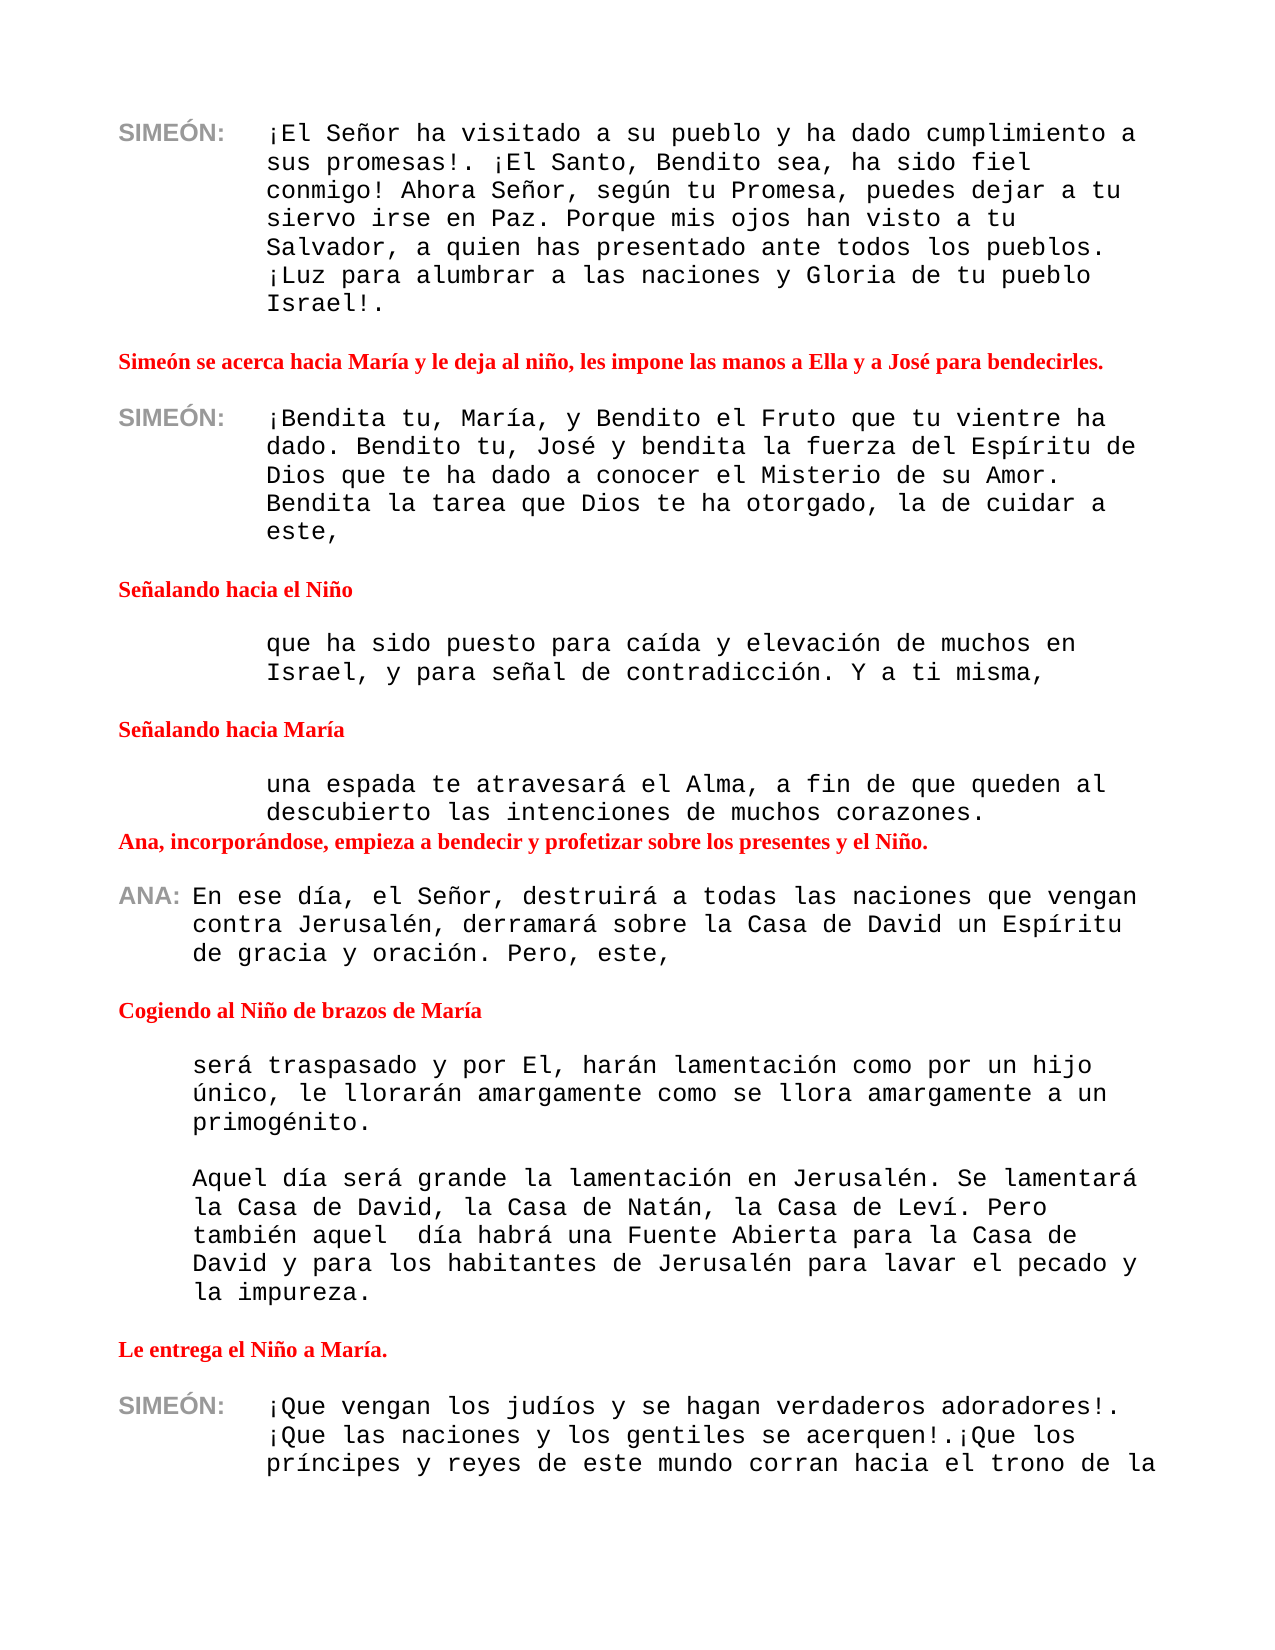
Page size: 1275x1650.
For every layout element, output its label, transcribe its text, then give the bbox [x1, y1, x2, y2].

text SIMEÓN: ¡Bendita tu, María, y Bendito el Fruto que tu vientre ha dado. Bendito tu, José y bendita la fuerza del Espíritu de Dios que te ha dado a conocer el Misterio de su Amor. Bendita la tarea que Dios te ha otorgado, la de cuidar a este, [118, 403, 1157, 547]
text una espada te atravesará el Alma, a fin de que queden al descubierto las intenciones de muchos corazones. [118, 772, 1157, 828]
text que ha sido puesto para caída y elevación de muchos en Israel, y para señal de contradicción. Y a ti misma, [118, 631, 1157, 688]
text SIMEÓN: ¡Que vengan los judíos y se hagan verdaderos adoradores!. ¡Que las naciones y los gentiles se acerquen!.¡Que los príncipes y reyes de este mundo corran hacia el trono de la [118, 1391, 1157, 1479]
text será traspasado y por El, harán lamentación como por un hijo único, le llorarán amargamente como se llora amargamente a un primogénito. [118, 1052, 1157, 1137]
text ANA: En ese día, el Señor, destruirá a todas las naciones que vengan contra Jerusalén, derramará sobre la Casa de David un Espíritu de gracia y oración. Pero, este, [118, 881, 1157, 968]
text Simeón se acerca hacia María y le deja al niño, les impone las manos a Ella y a José para bendecirles. [118, 348, 1157, 374]
text Aquel día será grande la lamentación en Jerusalén. Se lamentará la Casa de David, la Casa de Natán, la Casa de Leví. Pero también aquel día habrá una Fuente Abierta para la Casa de David y para los habitantes de Jerusalén para lavar el pecado y la impureza. [118, 1166, 1157, 1307]
text Cogiendo al Niño de brazos de María [118, 997, 1157, 1024]
text Ana, incorporándose, empieza a bendecir y profetizar sobre los presentes y el Niño. [118, 828, 1157, 854]
text SIMEÓN: ¡El Señor ha visitado a su pueblo y ha dado cumplimiento a sus promesas!. ¡El Santo, Bendito sea, ha sido fiel conmigo! Ahora Señor, según tu Promesa, puedes dejar a tu siervo irse en Paz. Porque mis ojos han visto a tu Salvador, a quien has presentado ante todos los pueblos. ¡Luz para alumbrar a las naciones y Gloria de tu pueblo Israel!. [118, 118, 1157, 319]
text Le entrega el Niño a María. [118, 1336, 1157, 1362]
text Señalando hacia el Niño [118, 576, 1157, 602]
text Señalando hacia María [118, 716, 1157, 743]
